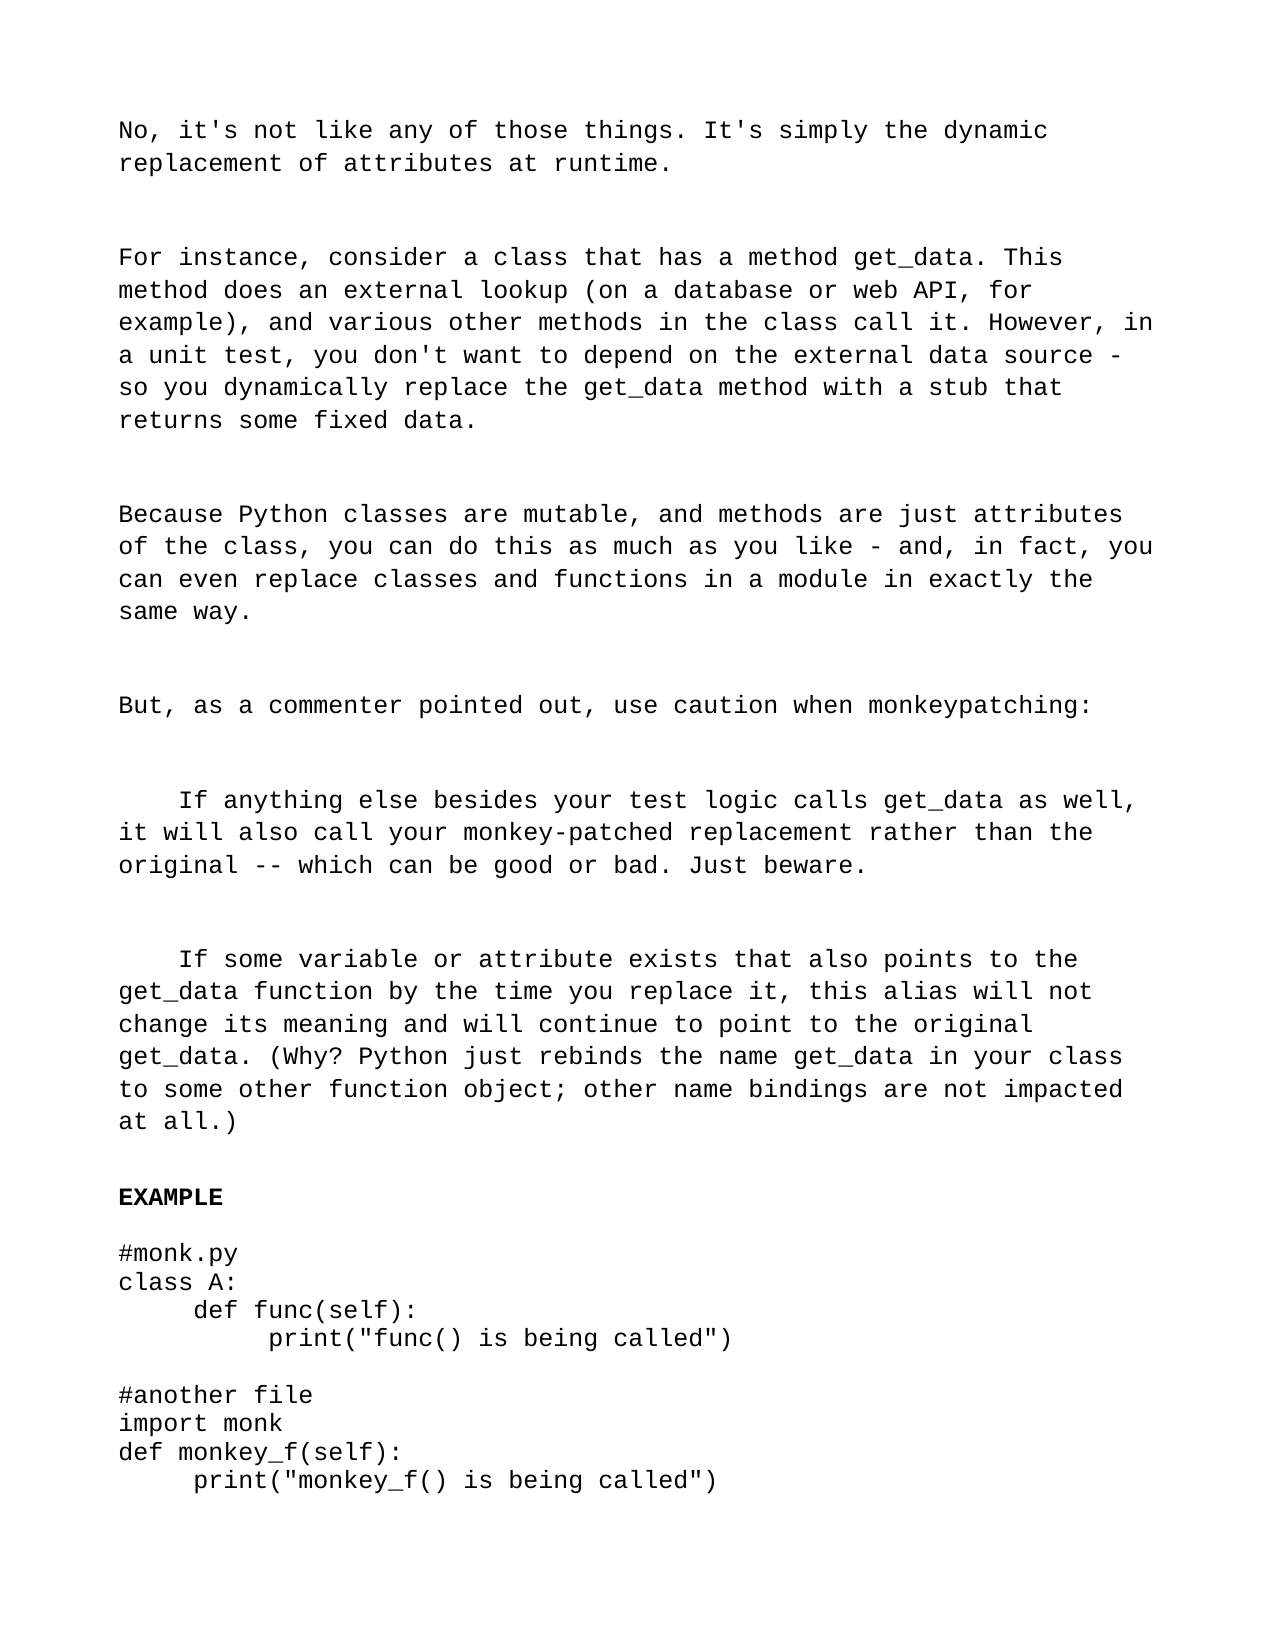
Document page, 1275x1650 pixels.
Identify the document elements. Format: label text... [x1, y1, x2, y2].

text #another file [118, 1383, 1157, 1411]
text Because Python classes are mutable, and methods are just attributes of the class, you can do this as much as you like - and, in fact, you can even replace classes and functions in a module in exactly the same way. [118, 501, 1157, 627]
text print("func() is being called") [118, 1326, 1157, 1354]
text If some variable or attribute exists that also points to the get_data function by the time you replace it, this alias will not change its meaning and will continue to point to the original get_data. (Why? Python just rebinds the name get_data in your class to some other function object; other name bindings are not impacted at all.) [118, 946, 1157, 1137]
text EXAMPLE [118, 1184, 1157, 1213]
text def monkey_f(self): [118, 1439, 1157, 1468]
text For instance, consider a class that has a method get_data. This method does an external lookup (on a database or web API, for example), and various other methods in the class call it. However, in a unit test, you don't want to depend on the external data source - so you dynamically replace the get_data method with a stub that returns some fixed data. [118, 245, 1157, 436]
text import monk [118, 1411, 1157, 1439]
text print("monkey_f() is being called") [118, 1468, 1157, 1496]
text def func(self): [118, 1298, 1157, 1326]
text No, it's not like any of those things. It's simply the dynamic replacement of attributes at runtime. [118, 118, 1157, 179]
text But, as a commenter pointed out, use caution when monkeypatching: [118, 693, 1157, 721]
text #monk.py [118, 1241, 1157, 1269]
text class A: [118, 1269, 1157, 1298]
text If anything else besides your test logic calls get_data as well, it will also call your monkey-patched replacement rather than the original -- which can be good or bad. Just beware. [118, 787, 1157, 881]
